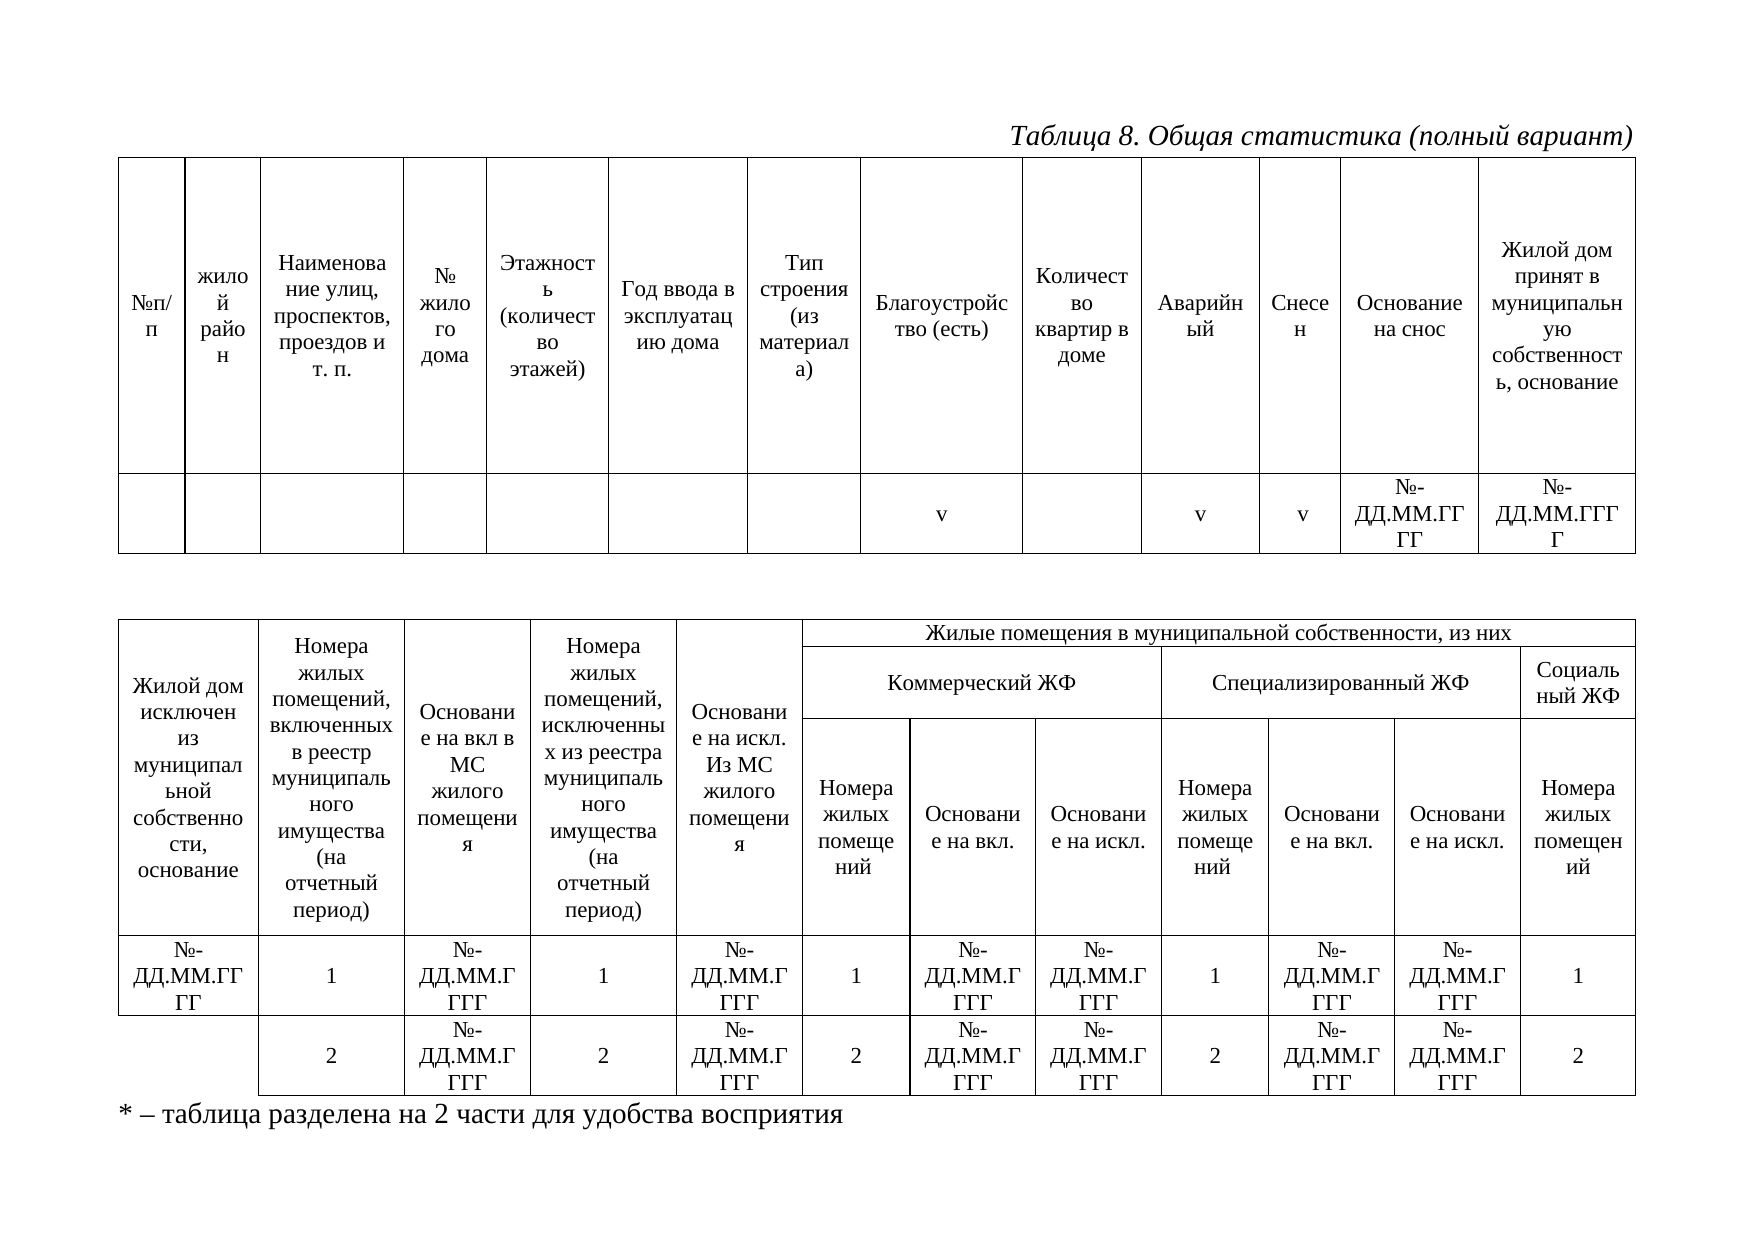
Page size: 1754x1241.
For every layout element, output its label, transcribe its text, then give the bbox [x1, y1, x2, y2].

table_cell [609, 554, 747, 580]
table_cell №-ДД.ММ.ГГГГ [1036, 936, 1161, 1015]
table_cell №-ДД.ММ.ГГГГ [1269, 1016, 1394, 1095]
table_cell [1022, 554, 1141, 580]
table_cell 2 [1162, 1016, 1268, 1095]
table_header Тип строения (из материала) [748, 158, 860, 472]
table_cell №-ДД.ММ.ГГГГ [1479, 474, 1635, 552]
table_cell 1 [803, 936, 909, 1015]
table_cell [118, 1016, 258, 1095]
table_cell №-ДД.ММ.ГГГГ [1269, 936, 1394, 1015]
table_cell №-ДД.ММ.ГГГГ [405, 1016, 530, 1095]
table_cell v [1260, 474, 1340, 552]
table_cell Номера жилых помещений [1162, 719, 1268, 935]
table_header Благоустройство (есть) [861, 158, 1022, 472]
table_cell [261, 554, 404, 580]
table_cell Социальный ЖФ [1521, 647, 1635, 717]
table_header Номера жилых помещений, включенных в реестр муниципального имущества (на отчетный период) [259, 620, 404, 935]
table_header Жилой дом исключен из муниципальной собственности, основание [119, 620, 258, 935]
table_cell №-ДД.ММ.ГГГГ [911, 936, 1035, 1015]
table_cell №-ДД.ММ.ГГГГ [1395, 1016, 1520, 1095]
table_cell [119, 474, 184, 552]
table_cell №-ДД.ММ.ГГГГ [119, 936, 258, 1015]
table_cell v [1142, 474, 1259, 552]
table_cell Основание на вкл. [1269, 719, 1394, 935]
table_cell [261, 474, 403, 552]
table_cell [861, 554, 1022, 580]
table_cell 2 [531, 1016, 676, 1095]
table_cell №-ДД.ММ.ГГГГ [911, 1016, 1035, 1095]
table_cell 1 [531, 936, 676, 1015]
table_cell Номера жилых помещений [1521, 719, 1635, 935]
table_header Аварийный [1142, 158, 1259, 472]
table_cell 2 [259, 1016, 404, 1095]
table_cell 2 [803, 1016, 909, 1095]
table_cell Специализированный ЖФ [1162, 647, 1520, 717]
table_cell [748, 474, 860, 552]
table_cell [1478, 554, 1636, 580]
table_header Основание на искл. Из МС жилого помещения [677, 620, 802, 935]
table_header № жилого дома [404, 158, 486, 472]
table_header Жилой дом принят в муниципальную собственность, основание [1479, 158, 1635, 472]
table_header Наименование улиц, проспектов, проездов и т. п. [261, 158, 403, 472]
text Таблица 8. Общая статистика (полный вариант) [231, 118, 1636, 152]
table_cell №-ДД.ММ.ГГГГ [1036, 1016, 1161, 1095]
table_cell №-ДД.ММ.ГГГГ [1341, 474, 1478, 552]
table_cell №-ДД.ММ.ГГГГ [1395, 936, 1520, 1015]
table_header Основание на снос [1341, 158, 1478, 472]
table_cell 1 [1162, 936, 1268, 1015]
table_cell Коммерческий ЖФ [803, 647, 1161, 717]
table_header №п/п [119, 158, 184, 472]
table_cell №-ДД.ММ.ГГГГ [677, 1016, 802, 1095]
table_cell [486, 554, 608, 580]
table_cell [118, 554, 185, 580]
table_cell [1341, 554, 1478, 580]
table_cell Номера жилых помещений [803, 719, 909, 935]
table_cell [186, 474, 260, 552]
table_cell [1259, 554, 1341, 580]
table_cell v [861, 474, 1022, 552]
table_cell [487, 474, 608, 552]
table_cell 1 [259, 936, 404, 1015]
table_cell [1023, 474, 1141, 552]
table_cell Основание на искл. [1395, 719, 1520, 935]
table_cell Основание на вкл. [911, 719, 1035, 935]
table_cell [404, 474, 486, 552]
table_header Снесен [1260, 158, 1340, 472]
table_header Год ввода в эксплуатацию дома [609, 158, 747, 472]
table_header Количество квартир в доме [1023, 158, 1141, 472]
table_header Основание на вкл в МС жилого помещения [405, 620, 530, 935]
table_cell №-ДД.ММ.ГГГГ [677, 936, 802, 1015]
table_cell 1 [1521, 936, 1635, 1015]
table_header Этажность (количество этажей) [487, 158, 608, 472]
table_header Номера жилых помещений, исключенных из реестра муниципального имущества (на отчетный период) [531, 620, 676, 935]
table_cell [609, 474, 747, 552]
text * – таблица разделена на 2 части для удобства восприятия [118, 1096, 1636, 1130]
table_cell [185, 554, 261, 580]
table_cell [1141, 554, 1259, 580]
table_header Жилые помещения в муниципальной собственности, из них [803, 620, 1635, 646]
table_cell №-ДД.ММ.ГГГГ [405, 936, 530, 1015]
table_cell [404, 554, 486, 580]
table_cell 2 [1521, 1016, 1635, 1095]
table_cell [748, 554, 861, 580]
table_cell Основание на искл. [1036, 719, 1161, 935]
table_header жилой район [186, 158, 260, 472]
